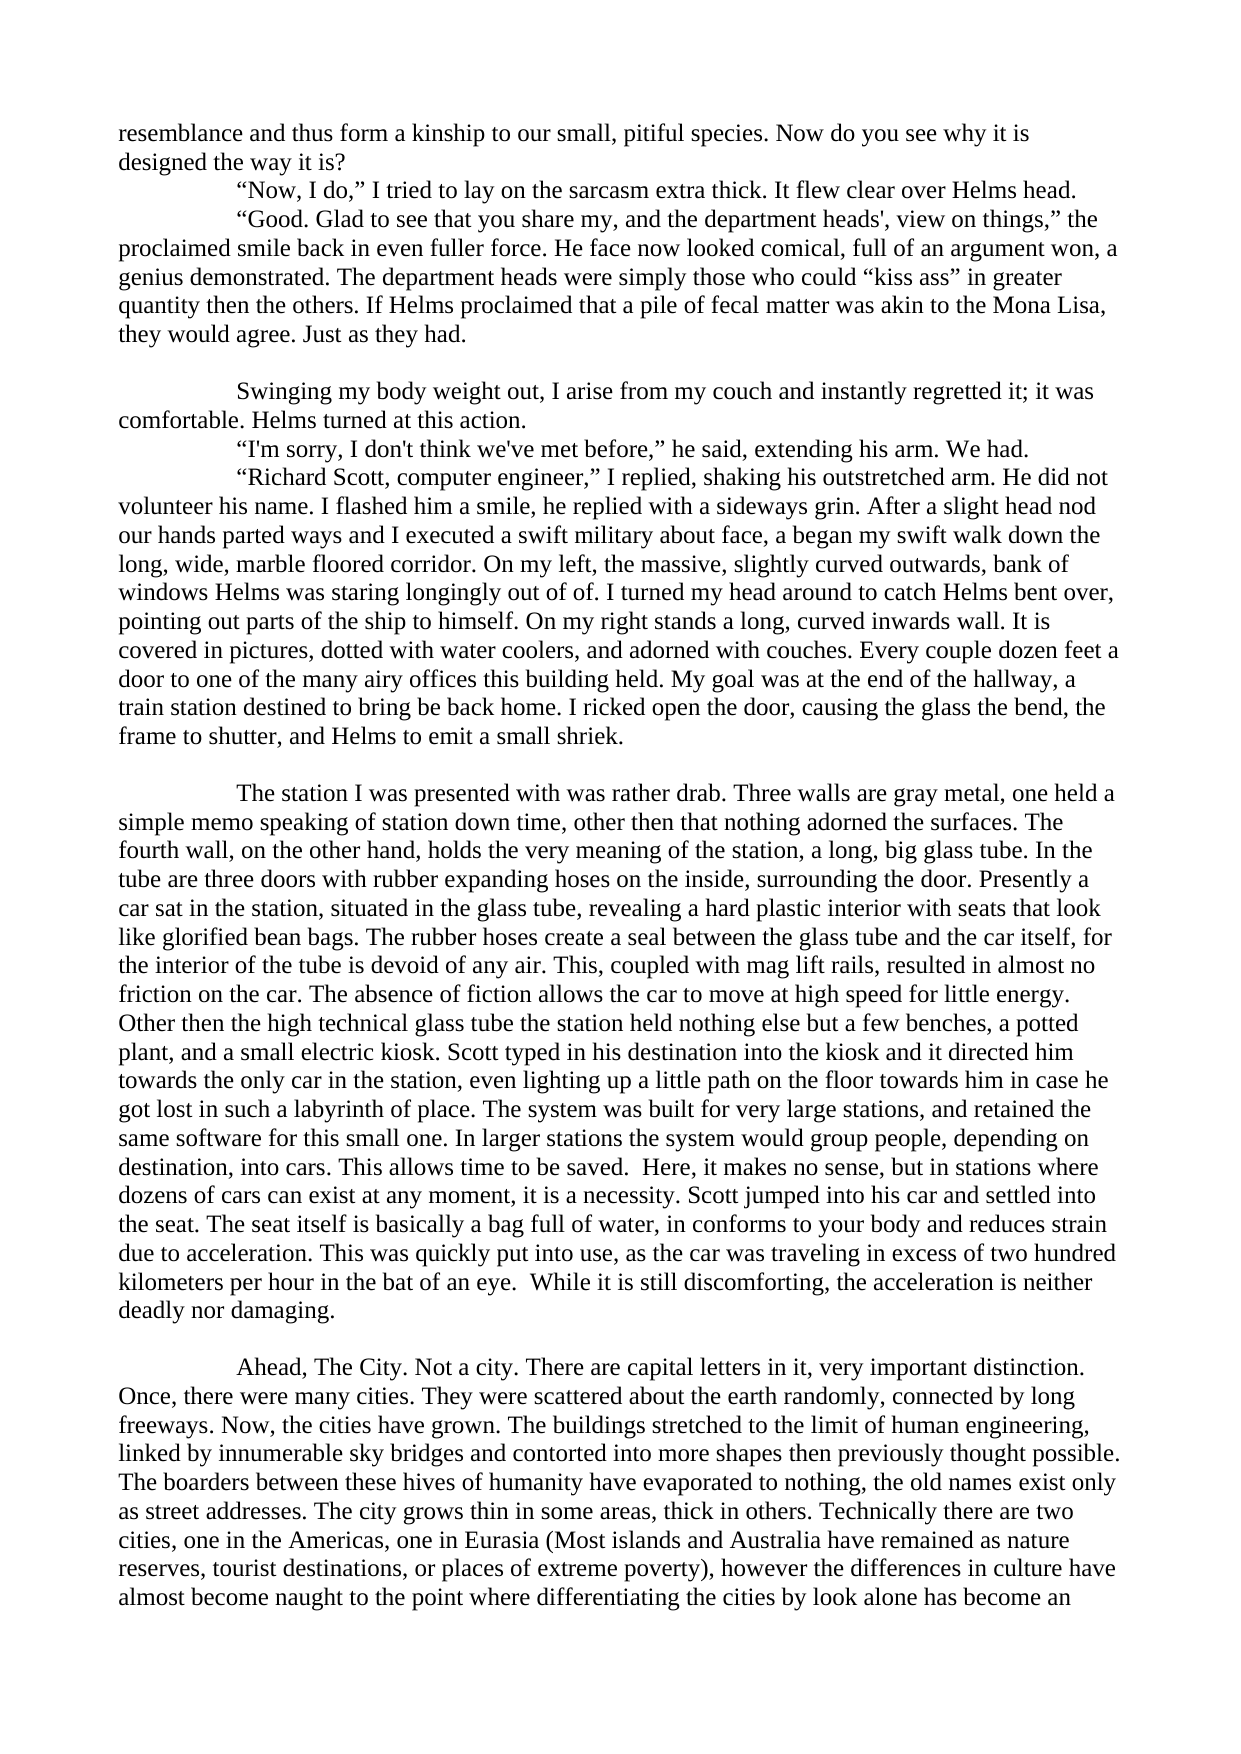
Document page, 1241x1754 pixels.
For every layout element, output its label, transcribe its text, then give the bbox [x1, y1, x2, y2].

text “Now, I do,” I tried to lay on the sarcasm extra thick. It flew clear over Helms head. [118, 176, 1122, 204]
text “I'm sorry, I don't think we've met before,” he said, extending his arm. We had. [118, 434, 1122, 462]
text Swinging my body weight out, I arise from my couch and instantly regretted it; it was comfortable. Helms turned at this action. [118, 376, 1122, 434]
text resemblance and thus form a kinship to our small, pitiful species. Now do you see why it is designed the way it is? [118, 118, 1122, 176]
text The station I was presented with was rather drab. Three walls are gray metal, one held a simple memo speaking of station down time, other then that nothing adorned the surfaces. The fourth wall, on the other hand, holds the very meaning of the station, a long, big glass tube. In the tube are three doors with rubber expanding hoses on the inside, surrounding the door. Presently a car sat in the station, situated in the glass tube, revealing a hard plastic interior with seats that look like glorified bean bags. The rubber hoses create a seal between the glass tube and the car itself, for the interior of the tube is devoid of any air. This, coupled with mag lift rails, resulted in almost no friction on the car. The absence of fiction allows the car to move at high speed for little energy. Other then the high technical glass tube the station held nothing else but a few benches, a potted plant, and a small electric kiosk. Scott typed in his destination into the kiosk and it directed him towards the only car in the station, even lighting up a little path on the floor towards him in case he got lost in such a labyrinth of place. The system was built for very large stations, and retained the same software for this small one. In larger stations the system would group people, depending on destination, into cars. This allows time to be saved. Here, it makes no sense, but in stations where dozens of cars can exist at any moment, it is a necessity. Scott jumped into his car and settled into the seat. The seat itself is basically a bag full of water, in conforms to your body and reduces strain due to acceleration. This was quickly put into use, as the car was traveling in excess of two hundred kilometers per hour in the bat of an eye. While it is still discomforting, the acceleration is neither deadly nor damaging. [118, 778, 1122, 1324]
text “Good. Glad to see that you share my, and the department heads', view on things,” the proclaimed smile back in even fuller force. He face now looked comical, full of an argument won, a genius demonstrated. The department heads were simply those who could “kiss ass” in greater quantity then the others. If Helms proclaimed that a pile of fecal matter was akin to the Mona Lisa, they would agree. Just as they had. [118, 204, 1122, 348]
text Ahead, The City. Not a city. There are capital letters in it, very important distinction. Once, there were many cities. They were scattered about the earth randomly, connected by long freeways. Now, the cities have grown. The buildings stretched to the limit of human engineering, linked by innumerable sky bridges and contorted into more shapes then previously thought possible. The boarders between these hives of humanity have evaporated to nothing, the old names exist only as street addresses. The city grows thin in some areas, thick in others. Technically there are two cities, one in the Americas, one in Eurasia (Most islands and Australia have remained as nature reserves, tourist destinations, or places of extreme poverty), however the differences in culture have almost become naught to the point where differentiating the cities by look alone has become an [118, 1352, 1122, 1611]
text “Richard Scott, computer engineer,” I replied, shaking his outstretched arm. He did not volunteer his name. I flashed him a smile, he replied with a sideways grin. After a slight head nod our hands parted ways and I executed a swift military about face, a began my swift walk down the long, wide, marble floored corridor. On my left, the massive, slightly curved outwards, bank of windows Helms was staring longingly out of of. I turned my head around to catch Helms bent over, pointing out parts of the ship to himself. On my right stands a long, curved inwards wall. It is covered in pictures, dotted with water coolers, and adorned with couches. Every couple dozen feet a door to one of the many airy offices this building held. My goal was at the end of the hallway, a train station destined to bring be back home. I ricked open the door, causing the glass the bend, the frame to shutter, and Helms to emit a small shriek. [118, 462, 1122, 750]
